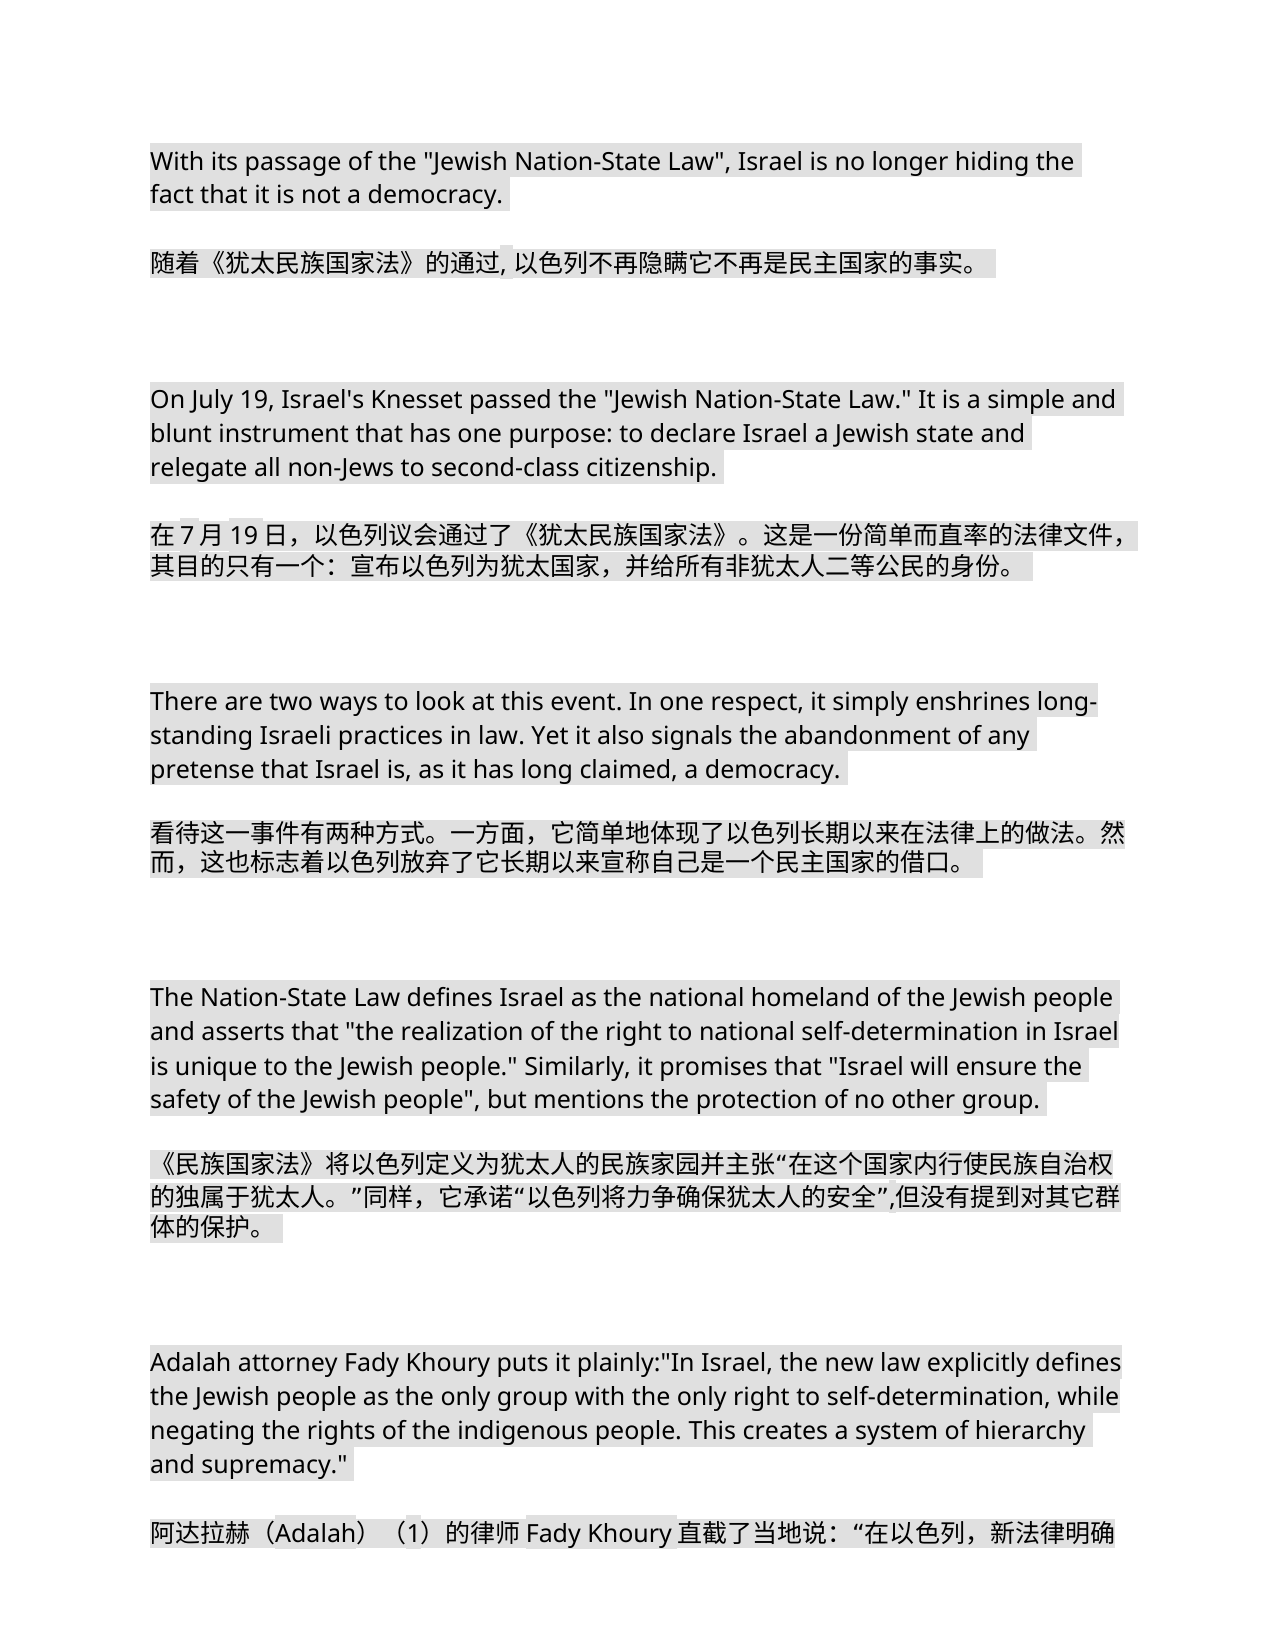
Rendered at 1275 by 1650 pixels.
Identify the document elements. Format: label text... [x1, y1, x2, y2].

text 一篇大陸網站上的翻譯，關於前陣子以色列通過的猶太民族國家法的看法： Israel's Mask Slips Off 以色列的面具脱落了 Written by DAVID PALUMBO-LIU With its passage of the "Jewish Nation-State Law", Israel is no longer hiding the fact that it is not a democracy. 随着《犹太民族国家法》的通过, 以色列不再隐瞒它不再是民主国家的事实。 On July 19, Israel's Knesset passed the "Jewish Nation-State Law." It is a simple and blunt instrument that has one purpose: to declare Israel a Jewish state and relegate all non-Jews to second-class citizenship. 在7月19日，以色列议会通过了《犹太民族国家法》。这是一份简单而直率的法律文件，其目的只有一个：宣布以色列为犹太国家，并给所有非犹太人二等公民的身份。 There are two ways to look at this event. In one respect, it simply enshrines long-standing Israeli practices in law. Yet it also signals the abandonment of any pretense that Israel is, as it has long claimed, a democracy. 看待这一事件有两种方式。一方面，它简单地体现了以色列长期以来在法律上的做法。然而，这也标志着以色列放弃了它长期以来宣称自己是一个民主国家的借口。 The Nation-State Law defines Israel as the national homeland of the Jewish people and asserts that "the realization of the right to national self-determination in Israel is unique to the Jewish people." Similarly, it promises that "Israel will ensure the safety of the Jewish people", but mentions the protection of no other group. 《民族国家法》将以色列定义为犹太人的民族家园并主张“在这个国家内行使民族自治权的独属于犹太人。”同样，它承诺“以色列将力争确保犹太人的安全”,但没有提到对其它群体的保护。 Adalah attorney Fady Khoury puts it plainly:"In Israel, the new law explicitly defines the Jewish people as the only group with the only right to self-determination, while negating the rights of the indigenous people. This creates a system of hierarchy and supremacy." 阿达拉赫（Adalah）（1）的律师Fady Khoury直截了当地说：“在以色列，新法律明确规定犹太人是唯一拥有自决权的群体，同时否定了土著人民的权利。这就创造了一个等级制度和犹太人至上的体系。” This completely changes the terrain upon which the Israel-Palestine issue can be debated around the world. 这完全改变了以色列-巴勒斯坦问题在全世界范围内被辩论的形势。 Pro-Israel politicians in the United States, the United Kingdom, France, Canada, and elsewhere have tried (and in many cases succeeded in) passing legislation that equates criticism of Israeli state policies with antisemitism. They have attempted to muzzle debate and protest by slinging mud and mounting charges of bigotry: anybody who criticizes Israel must hate Jews. 美国、英国、法国、加拿大和其他地方的亲以色列政治家尝试过通过将批评以色列国家政策与反犹主义等同起来的立法（并且在很多情况下都成功了）。他们试图通过诽谤和带有偏见地指控“任何批评以色列的人一定是憎恨犹太人的”，来封锁反驳和抗议的言论。 This is like saying that the Civil Rights Movement in the United States or the anti-apartheid movement in South Africa were based on anti-white animus. It was not racism against whites that drove people to dismantle discriminatory laws — it was a hatred of discrimination and bigotry that those laws reflected that motivated people to change the situation. 这就好比说，美国民权运动或南非反种族隔离运动是建立在反白人的基础上的。在驱使人们废除歧视性法律的，不是对白人的种族歧视，而是对那些体现出的歧视和偏见的法律的憎恨，在促使人们改变这样的情况。 Nevertheless, for years, those who point out the decidedly undemocratic nature of Israeli policies in public debates have been tarred with antisemitism. 然而，多年来，那些在公共辩论中指出以色列政策是绝对不民主的人却被反犹主义的罪名所拖累。 With the passage of this law, the practices and principles that have guided Israeli state policies for decades are before the world's eyes. So now the facts can finally have a real hearing, uncoupled from dishonest charges of antisemitism. 随着这项法律的通过，几十年来指导以色列国家政策的惯例和原则展现在世人眼前。而现在，事实终于从反犹主义的不诚实指控中解脱出来，可以有真正的申辩了。 If pro-Israel US politicians have their way, such charges might well break federal law. A proposed "Anti-Semitism Awareness Act" is set for a vote in Congress. It is blatantly unconstitutional. The ACLU's statement sums up the issue thus: 如果亲以色列的美国政客一意孤行，这样的指控很可能会违反联邦法律。一个拟议的“注意反犹主义法案”将在国会被投票。这显然是违宪的。ACLU（美国公民自由协会）(2)的声明总结了这个问题： "The proposed bill risks chilling constitutionally protected speech by incorrectly equating criticism of Israel with anti-Semitism. And there is no need for a new bill to protect students from anti-Semitic harassment, because that is already prohibited under Title VI. We worry that the law will lead colleges to suppress speech, especially if the Department of Education launches investigations simply because students have engaged in speech critical of Israel." “拟议的法案错误地将对以色列的批评与反犹主义等同起来，让受宪法保护的言论变得令人不寒而栗。我们不需要一个新的法案来保护学生免受反犹主义骚扰，因为这已经被民权法案第四款（3）所禁止了。我们担心该法律会导致大学压制言论，尤其是如果教育部门仅仅因为学生参与对以色列的言论批评就展开调查。” Indeed, all "anti-Semitism awareness" bills in Congress and in state legislatures should be entirely rewritten to acknowledge the new law. Rewritten, or better yet, scrapped completely, given that their principal purpose is to prevent criticism of Israel. Our entire understanding of Israel has now changed. With the new law essentially codifying apartheid, it is impossible to say that those criticizing Israel are antisemitic, since the evidence of systemic racism is not dispersed or informal anymore. 事实上，考虑到以色列的新法律，国会和州议会中的所有“注意反犹主义”的法案都应该完全改写。这些法律应被改写，或者最好完全废除，因为他们的主要目的是防止对以色列的批评。我们对以色列的认识现在已经完全改变了。由于以色列的新法律实质上是对种族隔离进行立法，系统性种族主义的证据不再是分散的或非正式的了，因此就不可能说那些批评以色列的人是反犹主义者了。 For example, it is now impossible to say that the International Criminal Court's definition of apartheid does not apply to Israel. According to the ICC, apartheid is "an institutionalized regime of systematic oppression and domination by one racial group over any other racial group or groups and committed with the intention of maintaining that regime." The new law establishes precisely such a regime. 例如，现在不可能说国际刑事法院对种族隔离的定义不适用于以色列。根据国际刑事法院的规定，种族隔离是指“一个制度化的政权，它由一个种族团体对任何其他种族团体进行系统压迫和统治，并致力于维持该政权。”而新法律建立的就是这样一个政权。 In "The Decline of the Nation-State and the End of the Rights of Man," Hannah Arendt argued that the "end of the rights of man" was largely attributable to the "state" giving way to the "nation": "the transformation of the state from an instrument of the law into an instrument of the nation had been completed; the nation had conquered the state, national interest had priority over the law long before Hitler could pronounce 'right is what is good for the German people.'" What she means is that the state, as a neutral and fair instrument of law, became subordinated to the ethno-nation organized around maintaining the supremacy of one group of people over all others. 在《民族国家的衰落和人的权利的终结》中，汉娜·阿伦特认为“人的权利的终结”很大程度上归因于“国家”（state）让位给“民族”（nation）：“国家从法律的工具变成民族的工具的转变已经被完成了。民族已经征服了国家，在希特勒声明‘对德国人有利的就是正确的‘之前，民族利益就已经高于法律了。”她的意思是，国家，作为中立和公正的法律工具，逐渐变得从属于民族身份，目的是保持一个民族的霸权地位。 The new law does just this, pronouncing Israel as a Jewish supremacist state and announcing its mission to further violate international law by destroying more Palestinian and Bedouin villages and building more illegal settlements. 新的法律就是这样做的。它宣布以色列是一个犹太人至上主义国家，并宣布其任务是通过摧毁更多的巴勒斯坦和贝都因村庄，并建立更多的非法定居点来进一步破坏国际法。 Let us be clear: no matter what Israel does with this new law — strengthen it, modify it, or even rescind it under international pressure — so long as it maintains its de facto policies of discrimination and destruction, nothing about the Israeli occupation of Palestine will have changed. What has changed is the final stripping away of any illusion of democracy in the state of Israel. 我们得明确一点：无论以色列之后如何对待这部新法律—加强它，修改它，或甚至在国际压力下废除它—只要以色列维持其事实上的歧视和破坏政策，以色列对巴勒斯坦的占领就不会有任何改变。真正改变了的，是以色列被剥开的民主幻象。 1. 阿达拉赫（Adalah）指以色列阿拉伯少数民族权利法律中心（The Legal Center for Arab Minority Rights in Israel） 2. ACLU，指美国公民自由协会（American Civil Liberties Union） 3. 1964美国民权法案第四款：No person in the United States shall, on the ground of race, color, or national origin, be excluded from participation in, be denied the benefits of, or be subjected to discrimination under any program or activity receiving Federal financial assistance. 译者说明：本文原文于2018年7月31日刊登于美国雅各宾杂志（Jacobin Magazine），原作者为斯坦福大学教授David Palumbo-Liu。原作者对本文保留一切权利。 原文链接：Israel’s Mask Slips Off https://www.jacobinmag.com/2018/07/israel-jewish-nation-state-law-apartheid-palestine 原文立场不代表译者立场。译者翻译水平糟糕，若有翻译问题希望得到指正。 文章連結：https://zhuanlan.zhihu.com/p/41699939 ＝＝＝＝＝＝＝＝＝＝＝＝＝＝＝＝＝＝＝＝＝＝＝＝＝＝＝＝ 以色列数万人示威反对《犹太民族国家法案》 国际红色通讯 国际红色通讯 已关注 143 人赞了该文章 以色列共产党网站，2018年8月12日 8月11日星期六晚间，来自全国各地的数万阿拉伯人和犹太人涌向特拉维夫（Tel Aviv）的拉宾广场（Rabin Square），为反对种族主义的《犹太民族国家法案》举行第二次大规模抗议。游行群众由拉宾广场向特拉维夫博物馆（Tel Aviv Museum）进发，一路高举用阿拉伯文和希伯来文书写的、表达平等民主诉求和要求废除《法案》的标语。人们高呼：“不，不，这个法西斯法案不能通过！”另一些口号也在人群中回响：“毕比，毕比（译者注：内塔尼亚胡的绰号），下台，我们不要你！”，“我们都是兄弟！”，“犹太人和阿拉伯人不是敌人！”。 阿拉伯高级监督委员会（The Higher Arab Monitoring Committee）组织了这次抗议。这是一个在政治领域代表以色列籍阿拉伯-巴勒斯坦社群的非政府组织。为此，阿拉伯高级监督委员会从海法、拿撒勒、黎以边境附近的阿拉伯-德鲁兹人村庄和内盖夫的阿拉伯-贝都因人聚居区（Haifa and Nazareth, Arab-Druze villages near the Lebanon frontier and Arab-Bedouin localities in the Negev）调集了300多辆大巴。“一车一车的阿拉伯人涌进抗议现场”，抗议支持者们说。这是对总理本雅明·内塔尼亚胡的嘲讽。他曾在上个大选日说，“一车一车的阿拉伯人涌进投票站”。 几十个组织支持这次示威，包括：以色列共产党（Communist Party of Israel）、和平与平等民主阵线（Hadash，译者注：以色列共产党的选举组织）、梅雷兹党（Meretz，译者注：社会党国际成员）、阿拉伯复兴运动（Arab Movement for Renewal）、埃塞俄比亚犹太人协会（Association for Ethiopian Jews）、立刻和平（Peace Now）、以色列宗教行动中心（Israel Religious Action Center）、站在一起（StandingTogether）、斯基库协会（Sikkuy，译者注：致力于促进巴勒斯坦人和犹太人之间和平、平等的社会组织）、以色列反种族主义联盟（Coalition Against Racism in Israel）、平等事务中心（Mossawa Center）、工党青年（Labor Party youth）、以色列公民权益协会（Association for Civil Rights in Israel）、前进-社区行动（Zazim—Community Action）、内盖夫公民平等共享论坛（Negev Coexistence Forum for Civil Equality）、库蓝组织（Kulan）、社会主义斗争（Socialist Struggle）、新以色列基金和萌芽（New Israel Fund and Shatil）、吉瓦特伴侣组织（Givat Haviva）、以色列和平集团（Gush Shalom）、在岗工人联盟（Koah La’Ovdim Worker’s Union）、人权医师组织（Physicians for Human Rights）、因贾兹中心（Injaz Center）、埃米克沙威组织（Emek Shave，译者注：一个考古学领域的协会）、耶什丁组织（Yesh Din，译者注：人权志愿者组织）、和平斗士组织（Combatants for Peace）、以色列巴勒斯坦人父母圈（The Israeli-Palestinian Parents Circle）、大赦国际（Amnesty）、和平绿洲组织（Wahatal-Salam–Neve Shalom）。 在活动中发表演讲的人包括：和平与平等民主阵线前国会议员、以色列共产党领导人穆罕默德·巴拉赫（Mohammad Barakeh），阿拉伯事务高级委员会（High Follow-up Committee for Arab Affairs）主席马赞·加内姆（Mazen Ganaim），萨赫宁（Sakhnin）市长、全国阿拉伯社区领导人委员会（National Council of Arab Community Leaders）主席、著名社会学家伊娃·依鲁兹（Eva Illouz）教授，《国土报》（Haaretz）社长阿摩斯·司朔肯（Amos Schocken），历史学家凯斯·菲尔罗（Kais Firro）教授。 前国会议员、以色列共产党领导人穆罕穆德·巴拉赫祝上周忍受中风病痛的和平活动家乌里·阿维内利（Uri Avneri）早日康复。他接着说：“朋友们，你们很清楚——在场的阿拉伯人的想法并不全一样，犹太人的想法也不全一样。但今天大家都来到了抗议现场。大浩劫（Nakba，1948年的巴勒斯坦难民潮）不会再次发生！我们就站在这里！”。他最后说：“我们能克服困难！”巴拉赫向群众呼吁：“要取消这个可憎的、肮脏的、被内塔尼亚胡及其政府叫做《民族国家法案》的东西。” 社会学家伊娃·依鲁兹教授在演讲开始时流下了眼泪。她回忆起童年时代，作为犹太裔摩洛哥移民来到法国的经历。她说：“平等不是个抽象的东西。当你被平等对待时，就不会担惊受怕。你活着会觉得有尊严。平等从内塑造人，而社会从外塑造人。” 在抗议开始前，“共同名单”（Joint List，译者注：以色列共产党参加的选举联盟）领导人、和平与平等民主阵线国会议员艾曼·奥德（Ayman Odeh）告诉《新消息报》（Ynet）：“带着反对《法案》的民主而正义的声音，数万阿拉伯和犹太群众正在去往特拉维夫的路上。一个民主的国家，必须是为了全体公民的国家。”和平与平等民主阵线的另一位国会议员尤塞夫·贾巴林（Yousef Jabareen）说，这次抗议是多年以来“在特拉维夫发生的对阿拉伯人来说最重要的抗议”。 和平与平等民主阵线前国会议员、以色列共产党中央政治局成员伊萨姆·马库尔（Issam Makhoul）强调了这次示威的重要性。“这是最重要的示威活动之一。这一示威要求改变以色列当前的思维方式。力图否定阿拉伯裔居民的思维，对两个民族都很危险。我们两个民族都是这个国家的一部分。我们的公民身份来源于我们对家园的归属感。我们不允许任何人损害我们的民族地位和公民地位。” “共同名单”和梅雷兹党的所有国会议员都参加了这一示威。然而，犹太复国主义者联盟（Zionist Union）只有两位国会议员米奇·罗森塔尔（Micky Rosentha）和祖哈·巴巴卢（Zuhair Bahalul）参加了抗议。犹太复国主义者联盟的新领导人齐皮·利夫尼（Tzipi Livni）告诉军方电台（Army Radio），她不会参加这一游行，因为“阿拉伯人‘共同名单’的一些成员，不认同她‘以色列是犹太民族国家’的看法。” 8月9日，以色列希腊东正教理事会（Council of the Greek Orthodox Church in Israel）呼吁其成员参加11日的抗议活动。该组织称，《犹太国家民族法案》否定了阿拉伯少数族裔在以色列的历史存在，严重损害了他们的利益，还危害基督教和穆斯林的圣地。耶路撒冷拉丁礼宗主教（Latin Patriarchate）呼吁“所有仍深信平等理念的以色列公民……发出他们反对这一法案的声音，发出反对这个国家未来危险的声音。” 相关资料： 和平与平等民主阵线是以色列共产党的选举组织，是“共同名单”选举联盟的成员。梅雷兹党是社会党国际的成员。犹太复国主义者联盟是目前以色列最大的反对党联盟，据称持中左立场。以上组织都支持两国方案。 以色列执政党利库德集团主张吞并巴勒斯坦全部领土，反对两国方案。 以色列国会共有120个议席，“共同名单”有13席（其中和平与平等民主阵线有4席），梅雷兹党有5席，犹太复国主义者联盟有24席，利库德集团有30席。 来源：以色列共产党网站 原文链接：Tens of Thousands, Arabs &; Jews, Protest Nation-State Law in T-A https://zhuanlan.zhihu.com/p/43375884 [150, 75, 1125, 1549]
